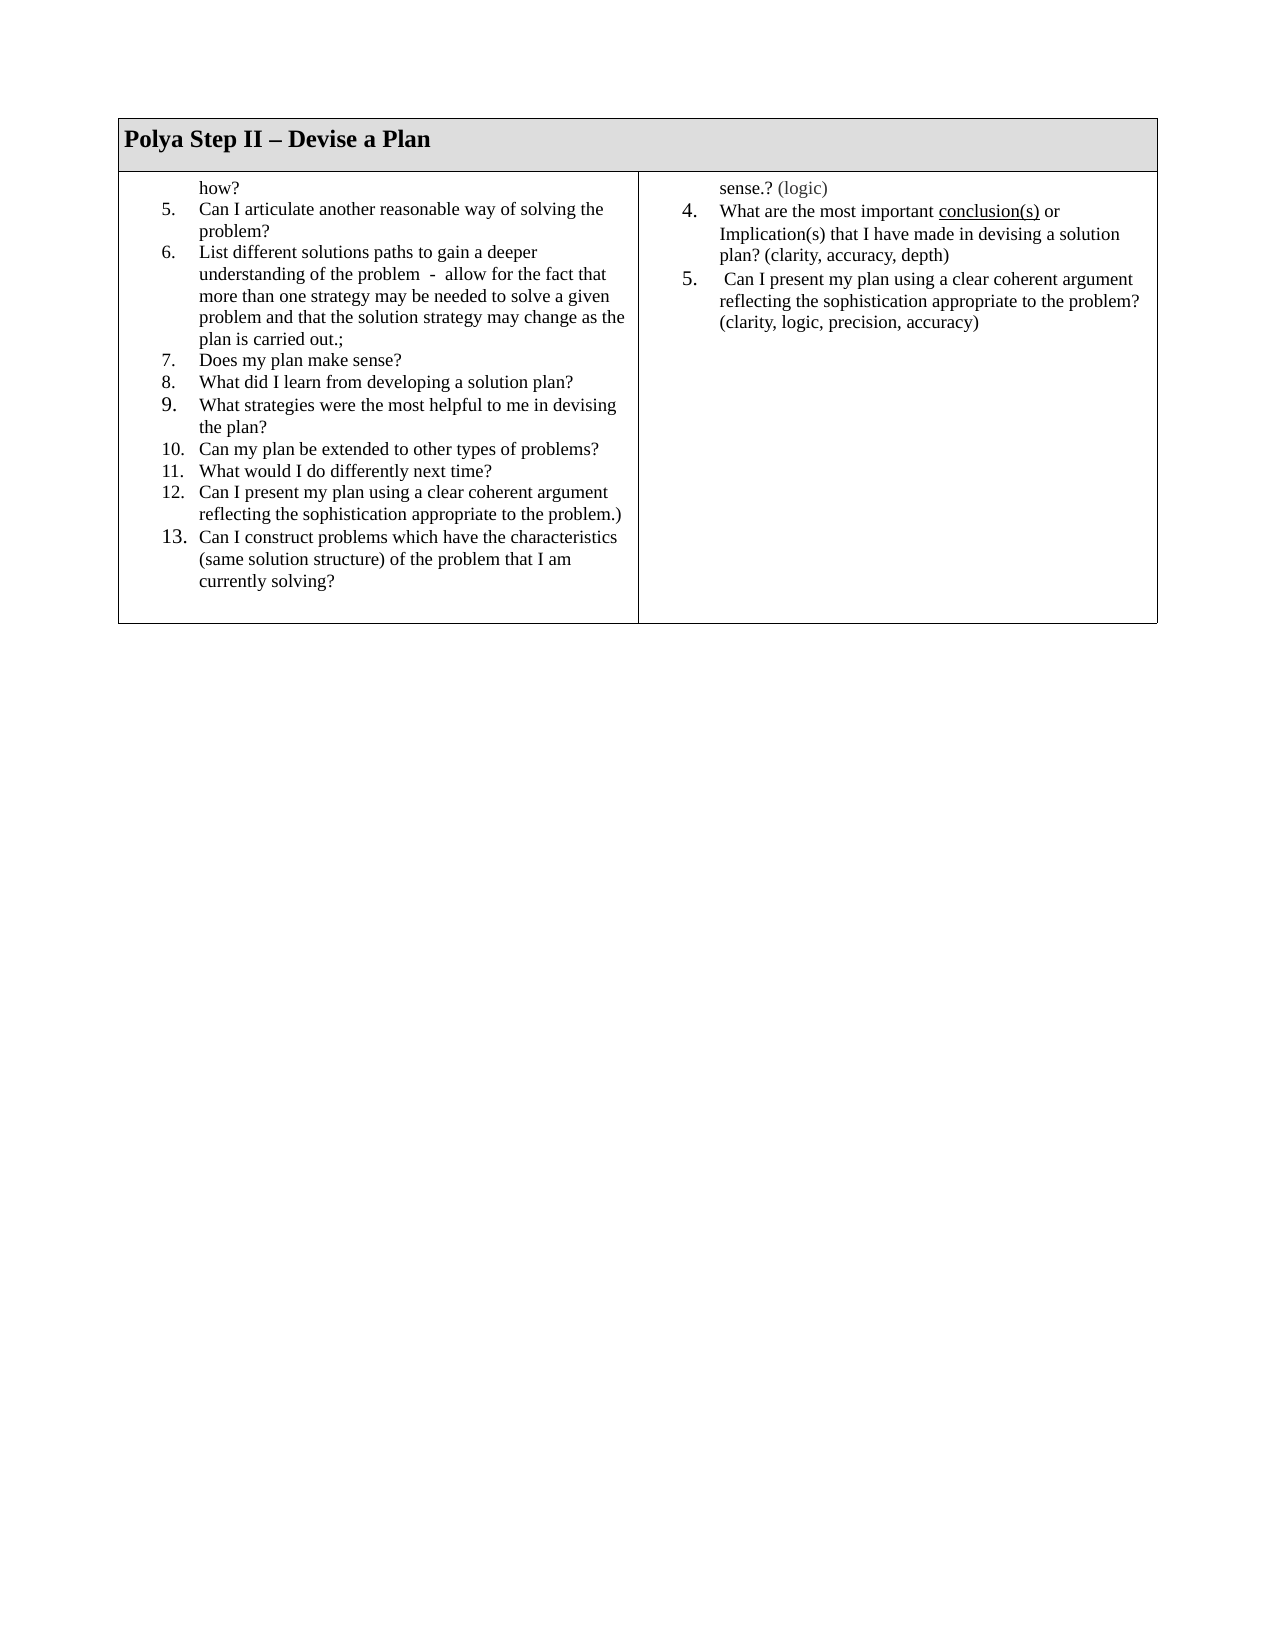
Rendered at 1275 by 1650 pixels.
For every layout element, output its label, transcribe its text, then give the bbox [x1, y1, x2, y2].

table_cell Should I consider an auxiliary problem solution plan, accessible, then rewrite plan? Can I explain why the plan might work? Complete a line of reasoning – Map and explain the plan – prepare to bring in the solution Has my understanding of the problem changed? If so, how? Can I articulate another reasonable way of solving the problem? List different solutions paths to gain a deeper understanding of the problem - allow for the fact that more than one strategy may be needed to solve a given problem and that the solution strategy may change as the plan is carried out.; Does my plan make sense? What did I learn from developing a solution plan? What strategies were the most helpful to me in devising the plan? Can my plan be extended to other types of problems? What would I do differently next time? Can I present my plan using a clear coherent argument reflecting the sophistication appropriate to the problem.) Can I construct problems which have the characteristics (same solution structure) of the problem that I am currently solving? [119, 172, 638, 623]
table_cell Questions to assist in applying intellectual standards Review the *Intellectual Standards against each step of the plan! After mapping a solution method, has my understating of the problem changed? If so how? (clarity, accuracy) Can I check the logic of the plan? Does my plan make sense.? (logic) What are the most important conclusion(s) or Implication(s) that I have made in devising a solution plan? (clarity, accuracy, depth) Can I present my plan using a clear coherent argument reflecting the sophistication appropriate to the problem? (clarity, logic, precision, accuracy) [639, 172, 1157, 623]
table_header Polya Step II – Devise a Plan [119, 119, 1157, 171]
